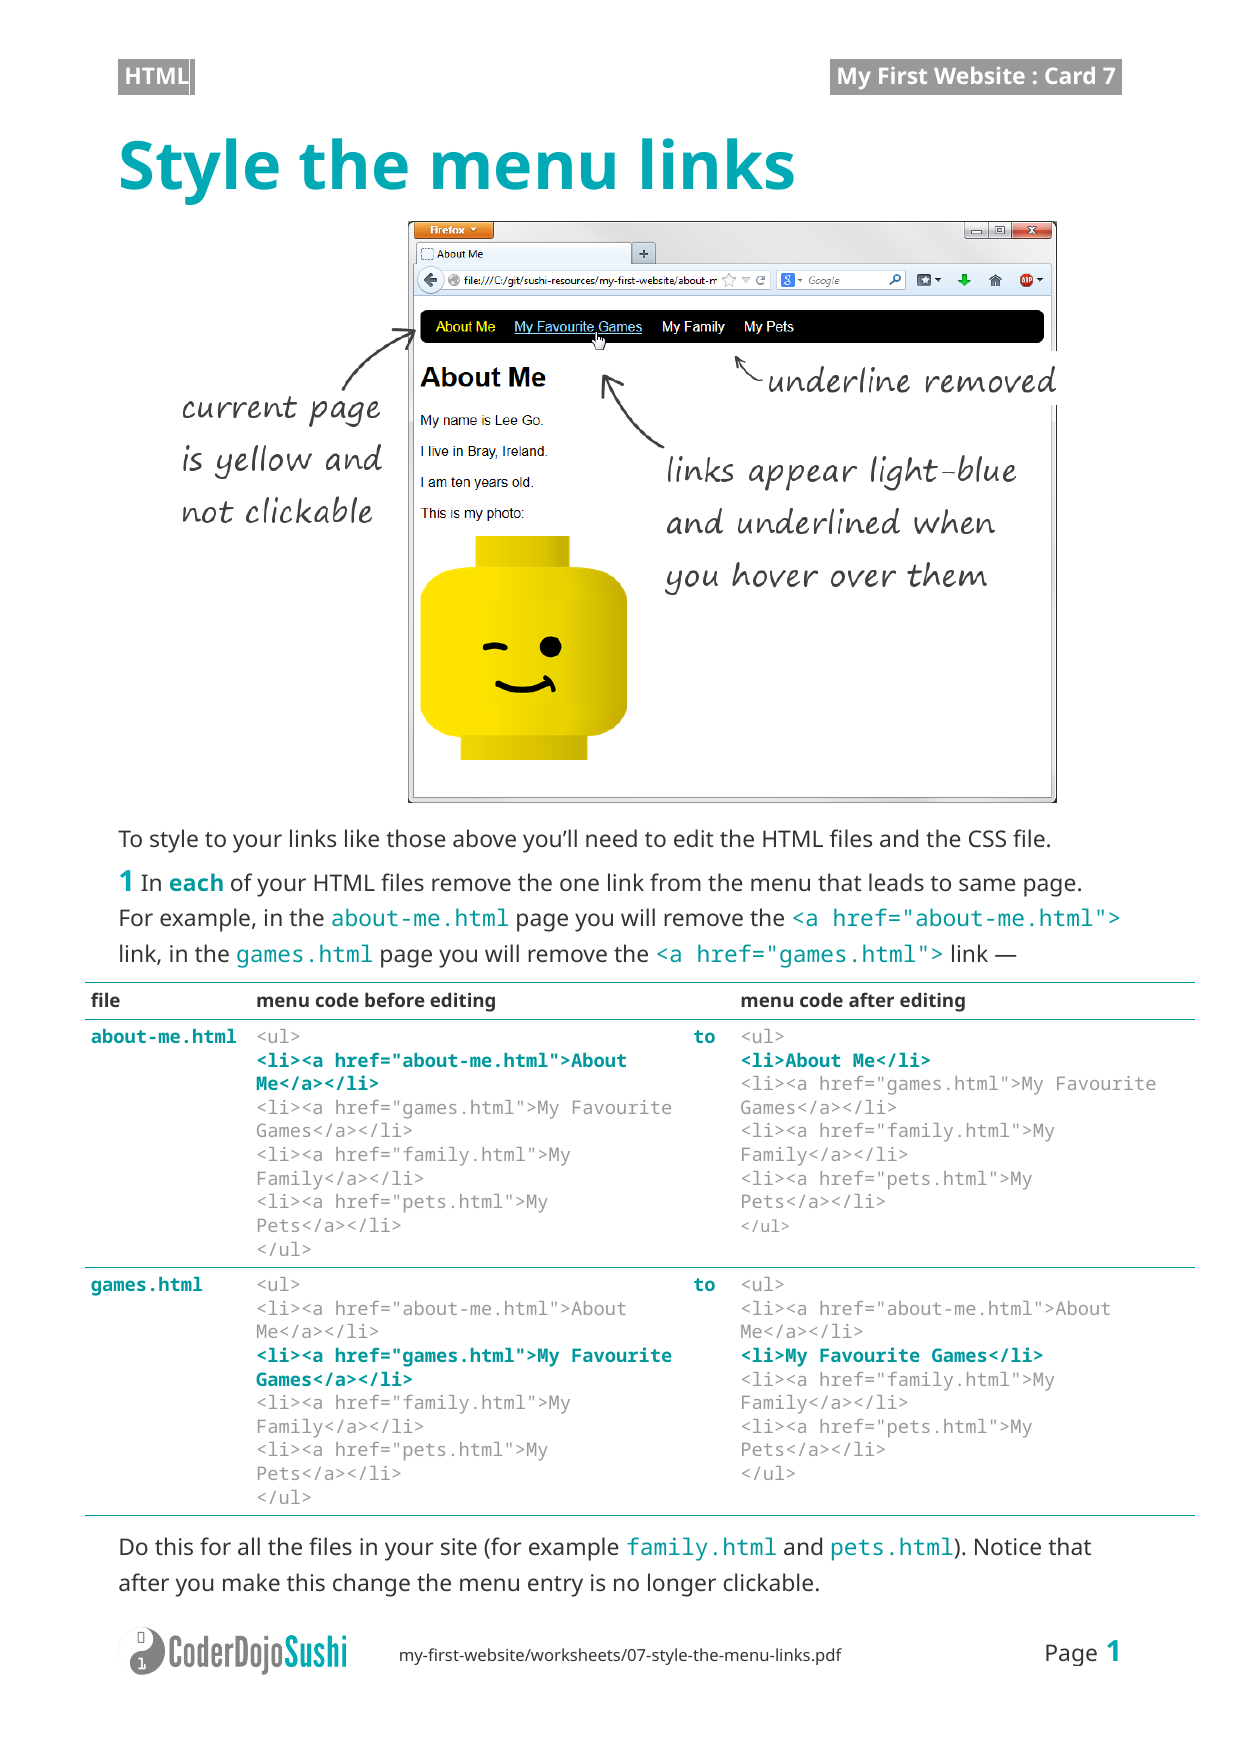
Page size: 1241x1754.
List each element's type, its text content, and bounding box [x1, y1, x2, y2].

text Do this for all the files in your site (for example family.html and pets.html). Notice that after you make this change the menu entry is no longer clickable. [118, 1527, 1122, 1598]
table_header menu code after editing [734, 983, 1195, 1019]
table_cell <ul> <li><a href="about-me.html">About Me</a></li> <li><a href="games.html">My Favourite Games</a></li> <li><a href="family.html">My Family</a></li> <li><a href="pets.html">My Pets</a></li> </ul> [250, 1020, 687, 1267]
table_cell about-me.html [85, 1020, 250, 1267]
table_cell <ul> <li>About Me</li> <li><a href="games.html">My Favourite Games</a></li> <li><a href="family.html">My Family</a></li> <li><a href="pets.html">My Pets</a></li> </ul> [734, 1020, 1195, 1267]
table_cell to [687, 1268, 734, 1515]
picture [118, 1627, 347, 1675]
table_header [687, 983, 734, 1019]
table_header menu code before editing [250, 983, 687, 1019]
table_header file [85, 983, 250, 1019]
text 1 In each of your HTML files remove the one link from the menu that leads to same page. For example, in the about-me.html page you will remove the <a href="about-me.html"> link, in the games.html page you will remove the <a href="games.html"> link — [118, 863, 1122, 969]
picture [177, 221, 1063, 803]
table_cell <ul> <li><a href="about-me.html">About Me</a></li> <li>My Favourite Games</li> <li><a href="family.html">My Family</a></li> <li><a href="pets.html">My Pets</a></li> </ul> [734, 1268, 1195, 1515]
subtitle Style the menu links [118, 118, 1122, 209]
table_cell <ul> <li><a href="about-me.html">About Me</a></li> <li><a href="games.html">My Favourite Games</a></li> <li><a href="family.html">My Family</a></li> <li><a href="pets.html">My Pets</a></li> </ul> [250, 1268, 687, 1515]
table_cell games.html [85, 1268, 250, 1515]
table_cell to [687, 1020, 734, 1267]
text To style to your links like those above you’ll need to edit the HTML files and the CSS file. [118, 819, 1122, 855]
